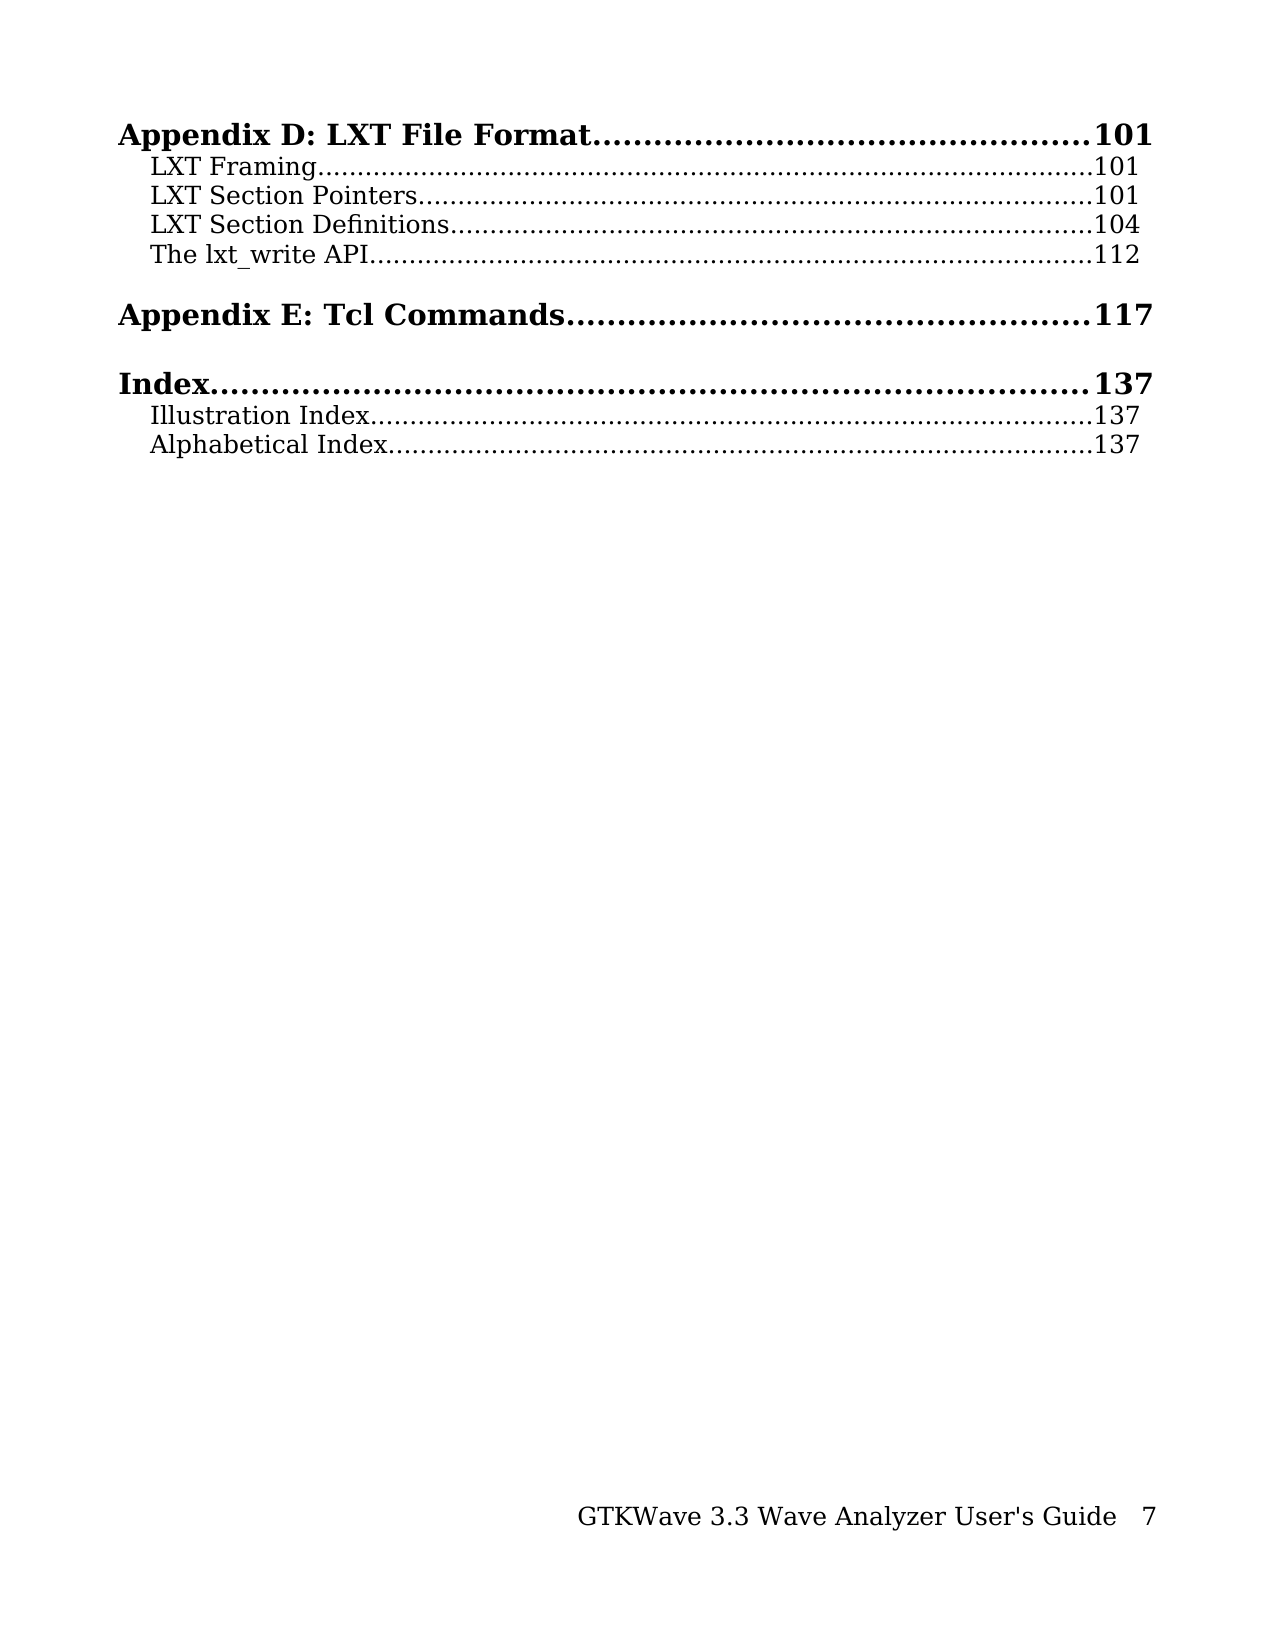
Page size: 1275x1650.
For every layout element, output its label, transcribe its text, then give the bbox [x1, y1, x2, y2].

text LXT Section Pointers 101 [118, 182, 1157, 211]
text Appendix D: LXT File Format 101 [118, 118, 1157, 152]
text Illustration Index 135 [118, 401, 1157, 430]
text LXT Framing 101 [118, 152, 1157, 182]
text Index 135 [118, 367, 1157, 401]
text The lxt_write API 112 [118, 240, 1157, 269]
text Appendix E: Tcl Commands 117 [118, 298, 1157, 332]
text LXT Section Definitions 104 [118, 211, 1157, 240]
text Alphabetical Index 135 [118, 430, 1157, 459]
